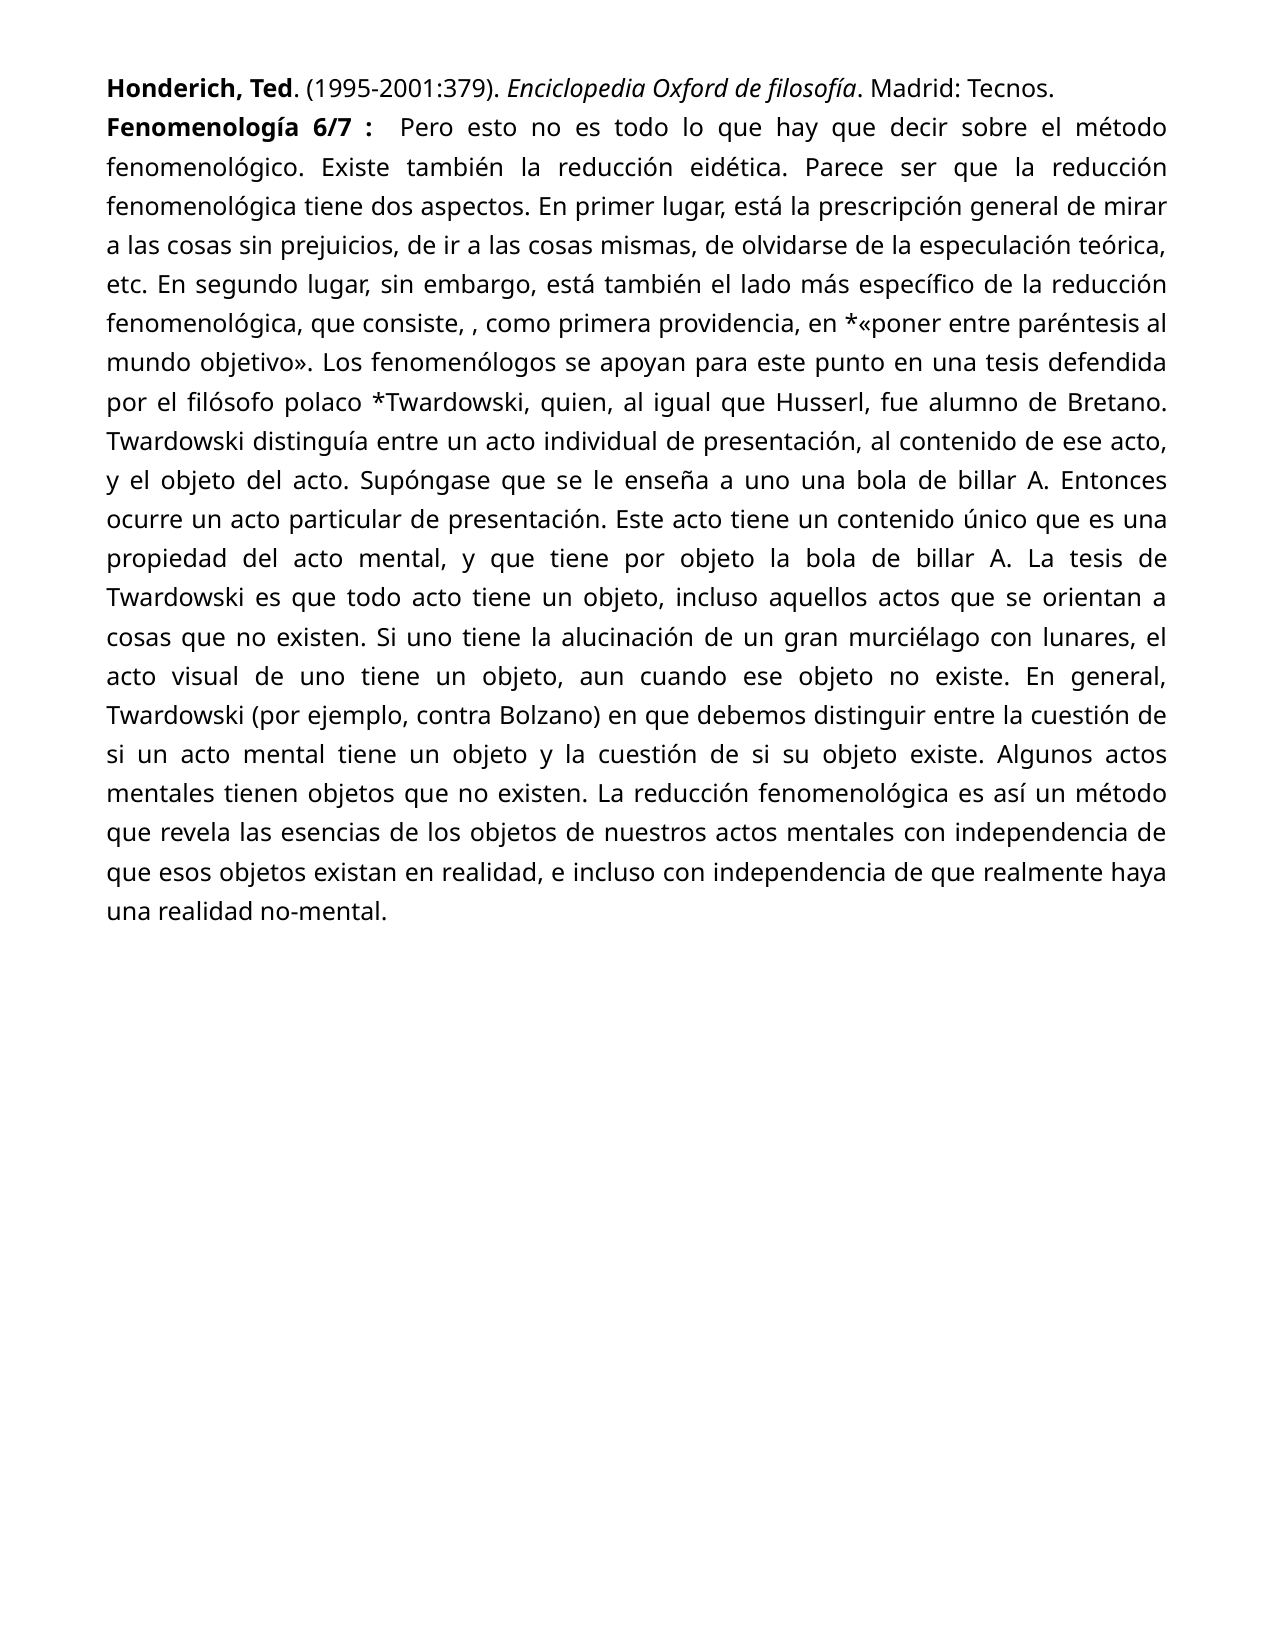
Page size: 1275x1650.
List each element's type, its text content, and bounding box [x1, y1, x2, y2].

text Honderich, Ted. (1995-2001:379). Enciclopedia Oxford de filosofía. Madrid: Tecnos. [106, 71, 1169, 105]
text Fenomenología 6/7 : Pero esto no es todo lo que hay que decir sobre el método fenomenológico. Existe también la reducción eidética. Parece ser que la reducción fenomenológica tiene dos aspectos. En primer lugar, está la prescripción general de mirar a las cosas sin prejuicios, de ir a las cosas mismas, de olvidarse de la especulación teórica, etc. En segundo lugar, sin embargo, está también el lado más específico de la reducción fenomenológica, que consiste, , como primera providencia, en *«poner entre paréntesis al mundo objetivo». Los fenomenólogos se apoyan para este punto en una tesis defendida por el filósofo polaco *Twardowski, quien, al igual que Husserl, fue alumno de Bretano. Twardowski distinguía entre un acto individual de presentación, al contenido de ese acto, y el objeto del acto. Supóngase que se le enseña a uno una bola de billar A. Entonces ocurre un acto particular de presentación. Este acto tiene un contenido único que es una propiedad del acto mental, y que tiene por objeto la bola de billar A. La tesis de Twardowski es que todo acto tiene un objeto, incluso aquellos actos que se orientan a cosas que no existen. Si uno tiene la alucinación de un gran murciélago con lunares, el acto visual de uno tiene un objeto, aun cuando ese objeto no existe. En general, Twardowski (por ejemplo, contra Bolzano) en que debemos distinguir entre la cuestión de si un acto mental tiene un objeto y la cuestión de si su objeto existe. Algunos actos mentales tienen objetos que no existen. La reducción fenomenológica es así un método que revela las esencias de los objetos de nuestros actos mentales con independencia de que esos objetos existan en realidad, e incluso con independencia de que realmente haya una realidad no-mental. [106, 110, 1169, 927]
